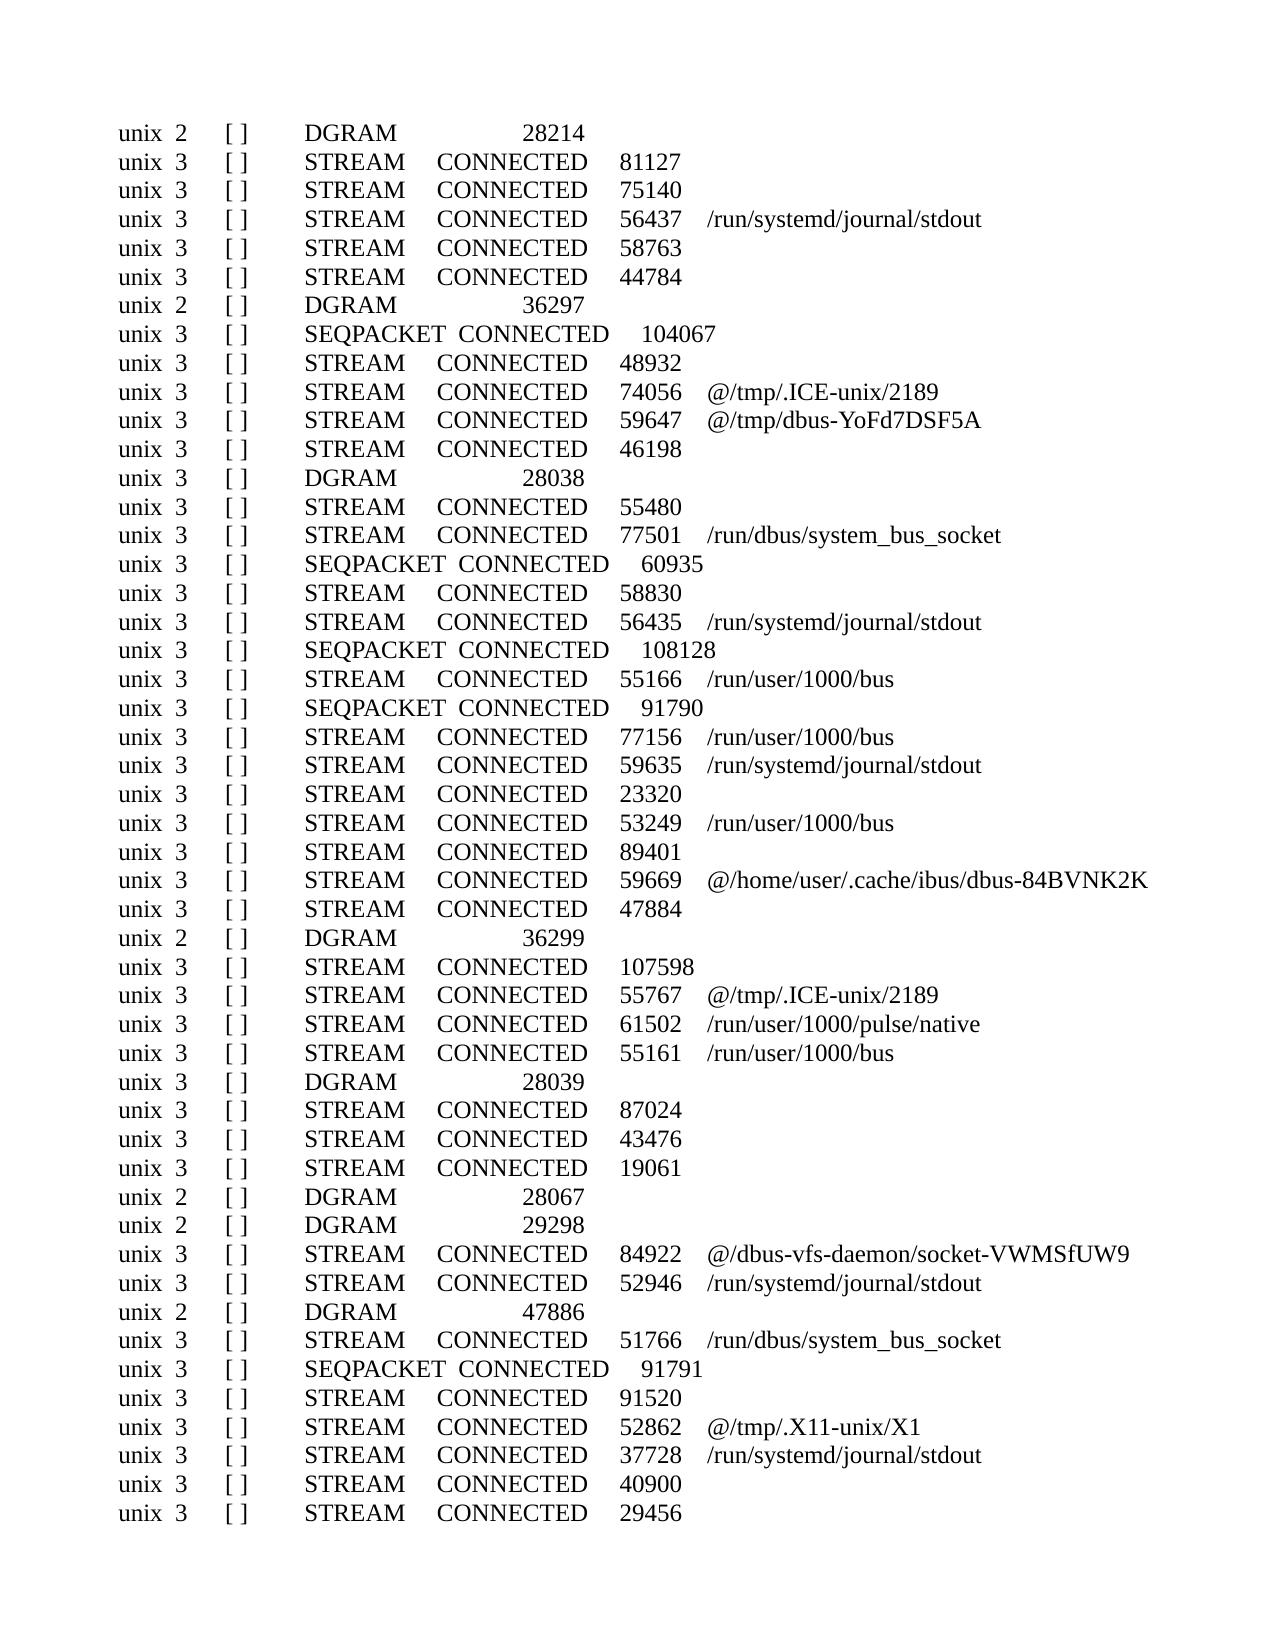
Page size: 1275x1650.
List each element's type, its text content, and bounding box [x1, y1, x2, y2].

text unix 3 [ ] STREAM CONNECTED 107598 [118, 952, 1157, 981]
text unix 3 [ ] SEQPACKET CONNECTED 91791 [118, 1354, 1157, 1383]
text unix 3 [ ] SEQPACKET CONNECTED 91790 [118, 693, 1157, 722]
text unix 3 [ ] STREAM CONNECTED 59647 @/tmp/dbus-YoFd7DSF5A [118, 406, 1157, 434]
text unix 3 [ ] STREAM CONNECTED 59635 /run/systemd/journal/stdout [118, 751, 1157, 779]
text unix 3 [ ] STREAM CONNECTED 87024 [118, 1096, 1157, 1124]
text unix 3 [ ] STREAM CONNECTED 52862 @/tmp/.X11-unix/X1 [118, 1412, 1157, 1441]
text unix 3 [ ] STREAM CONNECTED 55166 /run/user/1000/bus [118, 664, 1157, 693]
text unix 3 [ ] STREAM CONNECTED 43476 [118, 1124, 1157, 1153]
text unix 3 [ ] STREAM CONNECTED 81127 [118, 147, 1157, 176]
text unix 3 [ ] STREAM CONNECTED 75140 [118, 176, 1157, 204]
text unix 3 [ ] STREAM CONNECTED 55480 [118, 492, 1157, 521]
text unix 3 [ ] STREAM CONNECTED 59669 @/home/user/.cache/ibus/dbus-84BVNK2K [118, 866, 1157, 894]
text unix 3 [ ] STREAM CONNECTED 51766 /run/dbus/system_bus_socket [118, 1326, 1157, 1354]
text unix 3 [ ] STREAM CONNECTED 91520 [118, 1383, 1157, 1412]
text unix 3 [ ] STREAM CONNECTED 44784 [118, 262, 1157, 291]
text unix 3 [ ] SEQPACKET CONNECTED 60935 [118, 549, 1157, 578]
text unix 3 [ ] STREAM CONNECTED 29456 [118, 1498, 1157, 1527]
text unix 2 [ ] DGRAM 28214 [118, 118, 1157, 147]
text unix 3 [ ] DGRAM 28038 [118, 463, 1157, 492]
text unix 3 [ ] STREAM CONNECTED 40900 [118, 1469, 1157, 1498]
text unix 2 [ ] DGRAM 29298 [118, 1211, 1157, 1239]
text unix 3 [ ] SEQPACKET CONNECTED 104067 [118, 319, 1157, 348]
text unix 3 [ ] STREAM CONNECTED 37728 /run/systemd/journal/stdout [118, 1441, 1157, 1469]
text unix 3 [ ] STREAM CONNECTED 46198 [118, 434, 1157, 463]
text unix 3 [ ] STREAM CONNECTED 19061 [118, 1153, 1157, 1182]
text unix 2 [ ] DGRAM 36297 [118, 291, 1157, 319]
text unix 3 [ ] STREAM CONNECTED 48932 [118, 348, 1157, 377]
text unix 3 [ ] STREAM CONNECTED 61502 /run/user/1000/pulse/native [118, 1009, 1157, 1038]
text unix 2 [ ] DGRAM 28067 [118, 1182, 1157, 1211]
text unix 3 [ ] STREAM CONNECTED 23320 [118, 779, 1157, 808]
text unix 3 [ ] STREAM CONNECTED 58763 [118, 233, 1157, 262]
text unix 3 [ ] STREAM CONNECTED 55767 @/tmp/.ICE-unix/2189 [118, 981, 1157, 1009]
text unix 2 [ ] DGRAM 47886 [118, 1297, 1157, 1326]
text unix 3 [ ] STREAM CONNECTED 89401 [118, 837, 1157, 866]
text unix 3 [ ] SEQPACKET CONNECTED 108128 [118, 636, 1157, 664]
text unix 3 [ ] STREAM CONNECTED 77501 /run/dbus/system_bus_socket [118, 521, 1157, 549]
text unix 3 [ ] STREAM CONNECTED 52946 /run/systemd/journal/stdout [118, 1268, 1157, 1297]
text unix 3 [ ] DGRAM 28039 [118, 1067, 1157, 1096]
text unix 3 [ ] STREAM CONNECTED 56435 /run/systemd/journal/stdout [118, 607, 1157, 636]
text unix 3 [ ] STREAM CONNECTED 58830 [118, 578, 1157, 607]
text unix 3 [ ] STREAM CONNECTED 55161 /run/user/1000/bus [118, 1038, 1157, 1067]
text unix 3 [ ] STREAM CONNECTED 53249 /run/user/1000/bus [118, 808, 1157, 837]
text unix 2 [ ] DGRAM 36299 [118, 923, 1157, 952]
text unix 3 [ ] STREAM CONNECTED 77156 /run/user/1000/bus [118, 722, 1157, 751]
text unix 3 [ ] STREAM CONNECTED 56437 /run/systemd/journal/stdout [118, 204, 1157, 233]
text unix 3 [ ] STREAM CONNECTED 47884 [118, 894, 1157, 923]
text unix 3 [ ] STREAM CONNECTED 84922 @/dbus-vfs-daemon/socket-VWMSfUW9 [118, 1239, 1157, 1268]
text unix 3 [ ] STREAM CONNECTED 74056 @/tmp/.ICE-unix/2189 [118, 377, 1157, 406]
